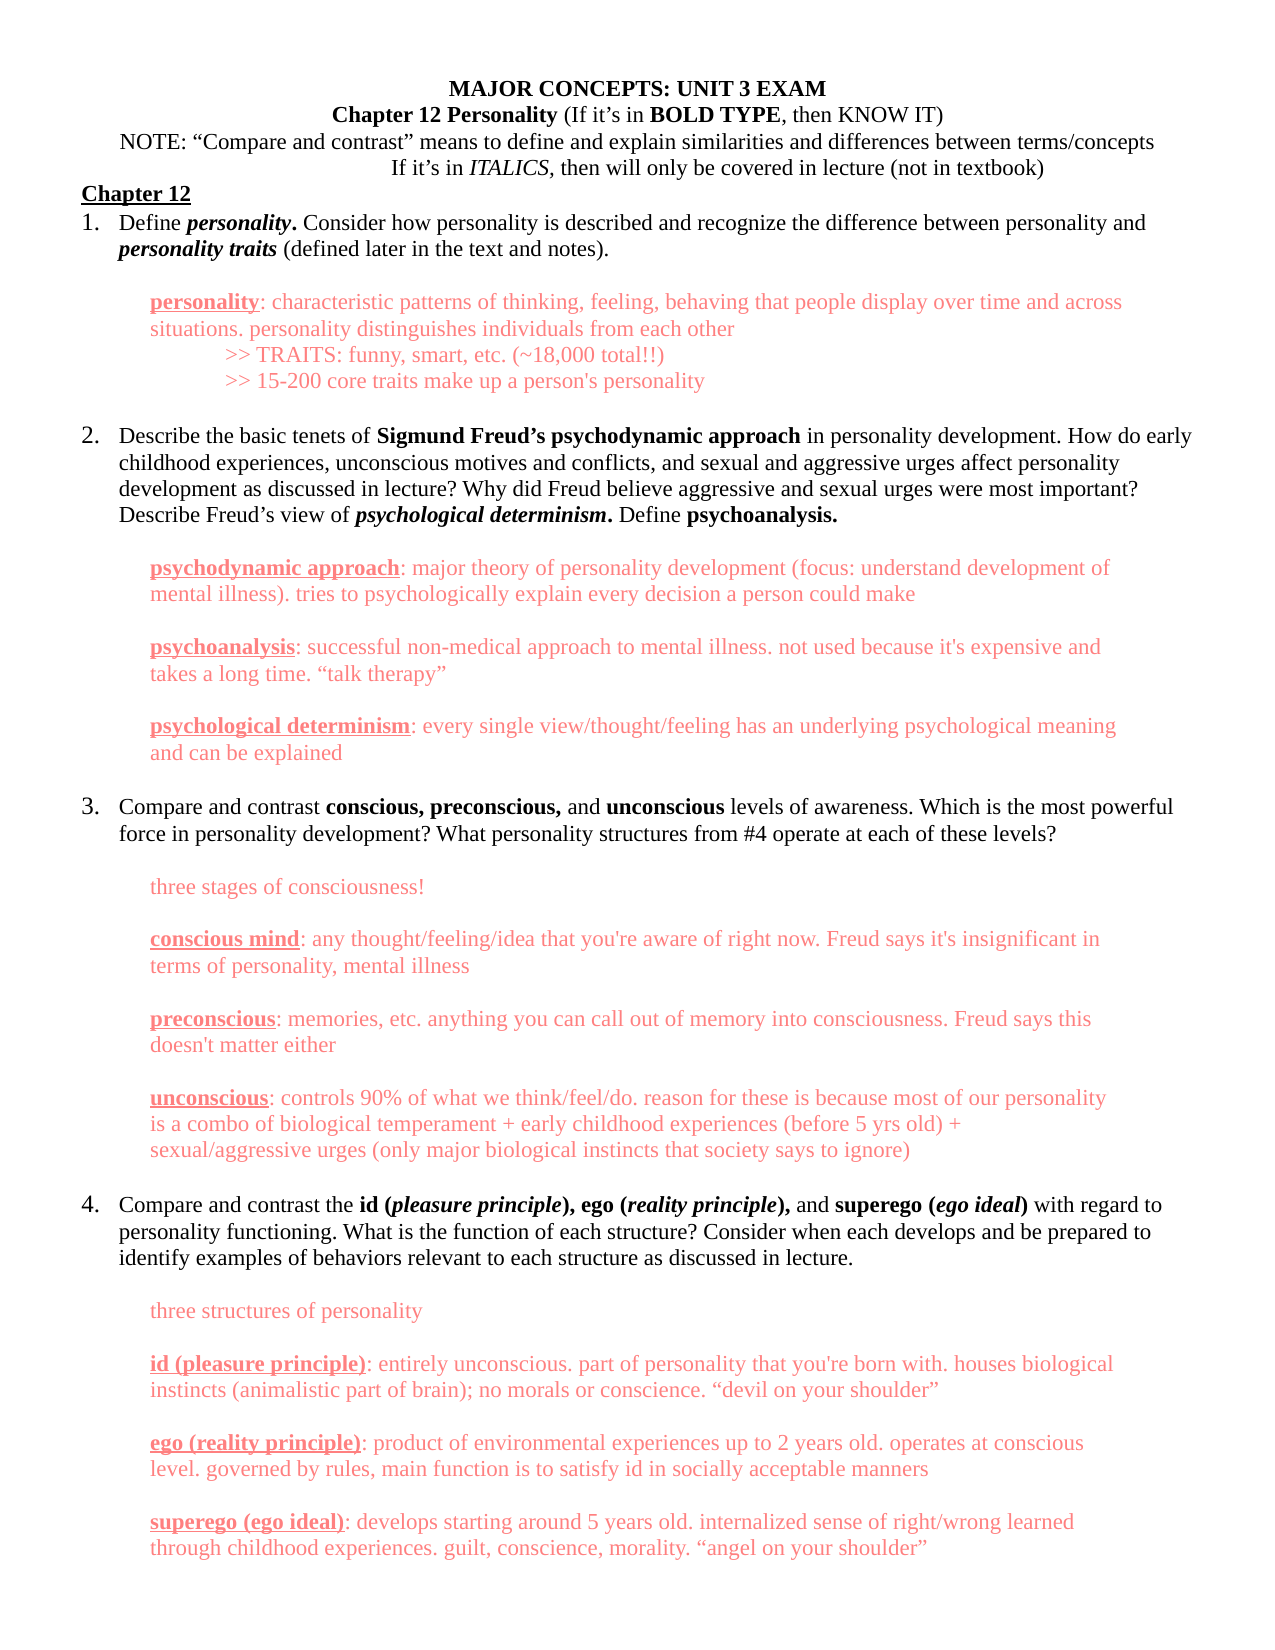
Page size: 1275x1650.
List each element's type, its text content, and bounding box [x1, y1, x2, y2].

text Chapter 12 Personality (If it’s in BOLD TYPE, then KNOW IT) [75, 101, 1200, 128]
text conscious mind: any thought/feeling/idea that you're aware of right now. Freud says it's insignificant in terms of personality, mental illness [150, 926, 1125, 978]
text >> 15-200 core traits make up a person's personality [150, 367, 1125, 394]
list Describe the basic tenets of Sigmund Freud’s psychodynamic approach in personality development. How do early childhood experiences, unconscious motives and conflicts, and sexual and aggressive urges affect personality development as discussed in lecture? Why did Freud believe aggressive and sexual urges were most important? Describe Freud’s view of psychological determinism. Define psychoanalysis. [81, 420, 1200, 528]
text ego (reality principle): product of environmental experiences up to 2 years old. operates at conscious level. governed by rules, main function is to satisfy id in socially acceptable manners [150, 1429, 1125, 1481]
list Define personality. Consider how personality is described and recognize the difference between personality and personality traits (defined later in the text and notes). [81, 207, 1200, 262]
text personality: characteristic patterns of thinking, feeling, behaving that people display over time and across situations. personality distinguishes individuals from each other [150, 288, 1125, 341]
text three stages of consciousness! [150, 873, 1125, 899]
text >> TRAITS: funny, smart, etc. (~18,000 total!!) [150, 341, 1125, 367]
text NOTE: “Compare and contrast” means to define and explain similarities and differences between terms/concepts [75, 128, 1200, 154]
text id (pleasure principle): entirely unconscious. part of personality that you're born with. houses biological instincts (animalistic part of brain); no morals or conscience. “devil on your shoulder” [150, 1349, 1125, 1402]
text psychological determinism: every single view/thought/feeling has an underlying psychological meaning and can be explained [150, 712, 1125, 765]
list Compare and contrast conscious, preconscious, and unconscious levels of awareness. Which is the most powerful force in personality development? What personality structures from #4 operate at each of these levels? [81, 791, 1200, 846]
list Compare and contrast the id (pleasure principle), ego (reality principle), and superego (ego ideal) with regard to personality functioning. What is the function of each structure? Consider when each develops and be prepared to identify examples of behaviors relevant to each structure as discussed in lecture. [81, 1189, 1200, 1271]
text three structures of personality [150, 1297, 1125, 1323]
text If it’s in ITALICS, then will only be covered in lecture (not in textbook) [75, 154, 1200, 180]
text MAJOR CONCEPTS: UNIT 3 EXAM [75, 75, 1200, 101]
text Chapter 12 [81, 180, 1200, 207]
text preconscious: memories, etc. anything you can call out of memory into consciousness. Freud says this doesn't matter either [150, 1004, 1125, 1057]
text psychoanalysis: successful non-medical approach to mental illness. not used because it's expensive and takes a long time. “talk therapy” [150, 633, 1125, 686]
text unconscious: controls 90% of what we think/feel/do. reason for these is because most of our personality is a combo of biological temperament + early childhood experiences (before 5 yrs old) + sexual/aggressive urges (only major biological instincts that society says to ignore) [150, 1084, 1125, 1163]
text superego (ego ideal): develops starting around 5 years old. internalized sense of right/wrong learned through childhood experiences. guilt, conscience, morality. “angel on your shoulder” [150, 1508, 1125, 1560]
text psychodynamic approach: major theory of personality development (focus: understand development of mental illness). tries to psychologically explain every decision a person could make [150, 554, 1125, 607]
